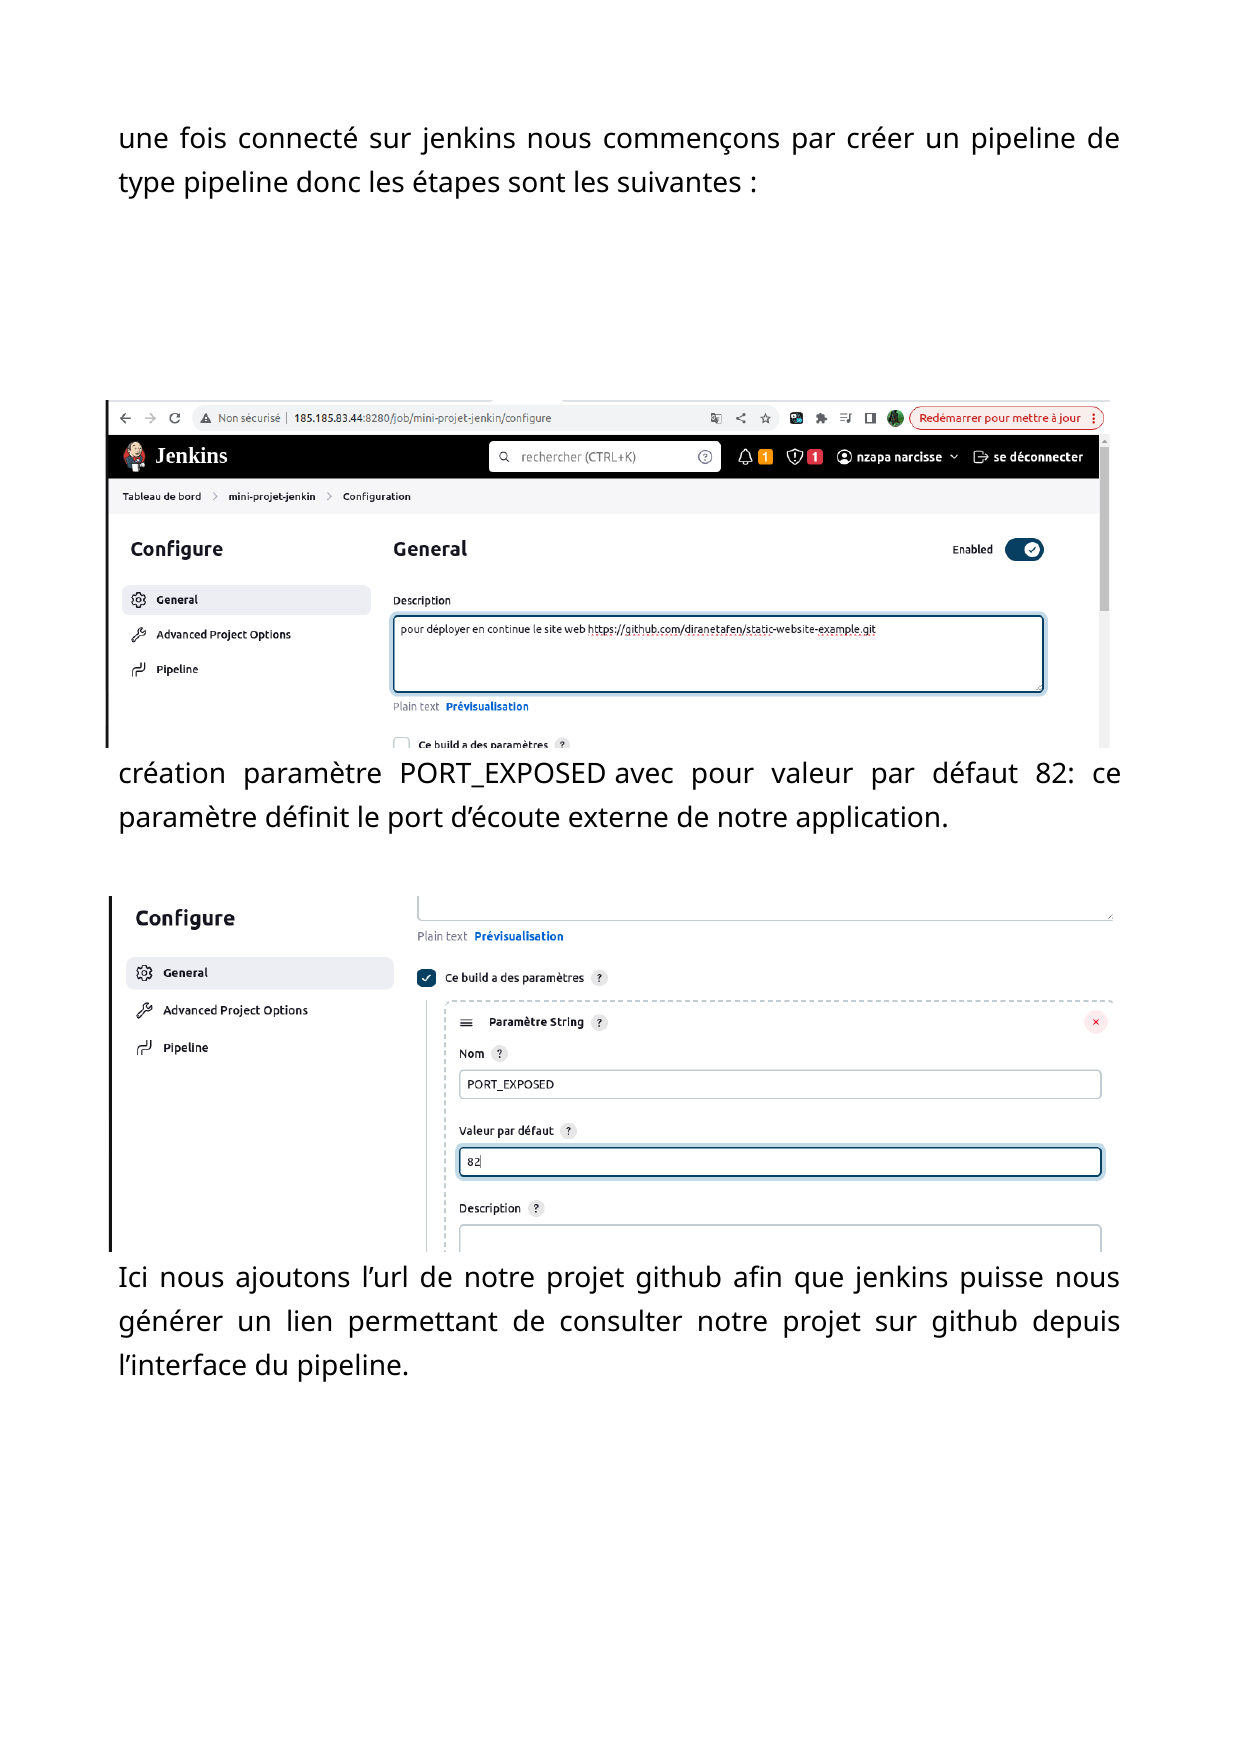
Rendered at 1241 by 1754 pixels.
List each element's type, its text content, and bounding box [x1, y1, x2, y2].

picture [105, 400, 1110, 748]
picture [108, 896, 1113, 1252]
text création paramètre PORT_EXPOSED avec pour valeur par défaut 82: ce paramètre définit le port d’écoute externe de notre application. [118, 382, 1122, 836]
text une fois connecté sur jenkins nous commençons par créer un pipeline de type pipeline donc les étapes sont les suivantes : [118, 118, 1122, 201]
text Ici nous ajoutons l’url de notre projet github afin que jenkins puisse nous générer un lien permettant de consulter notre projet sur github depuis l’interface du pipeline. [118, 886, 1122, 1384]
